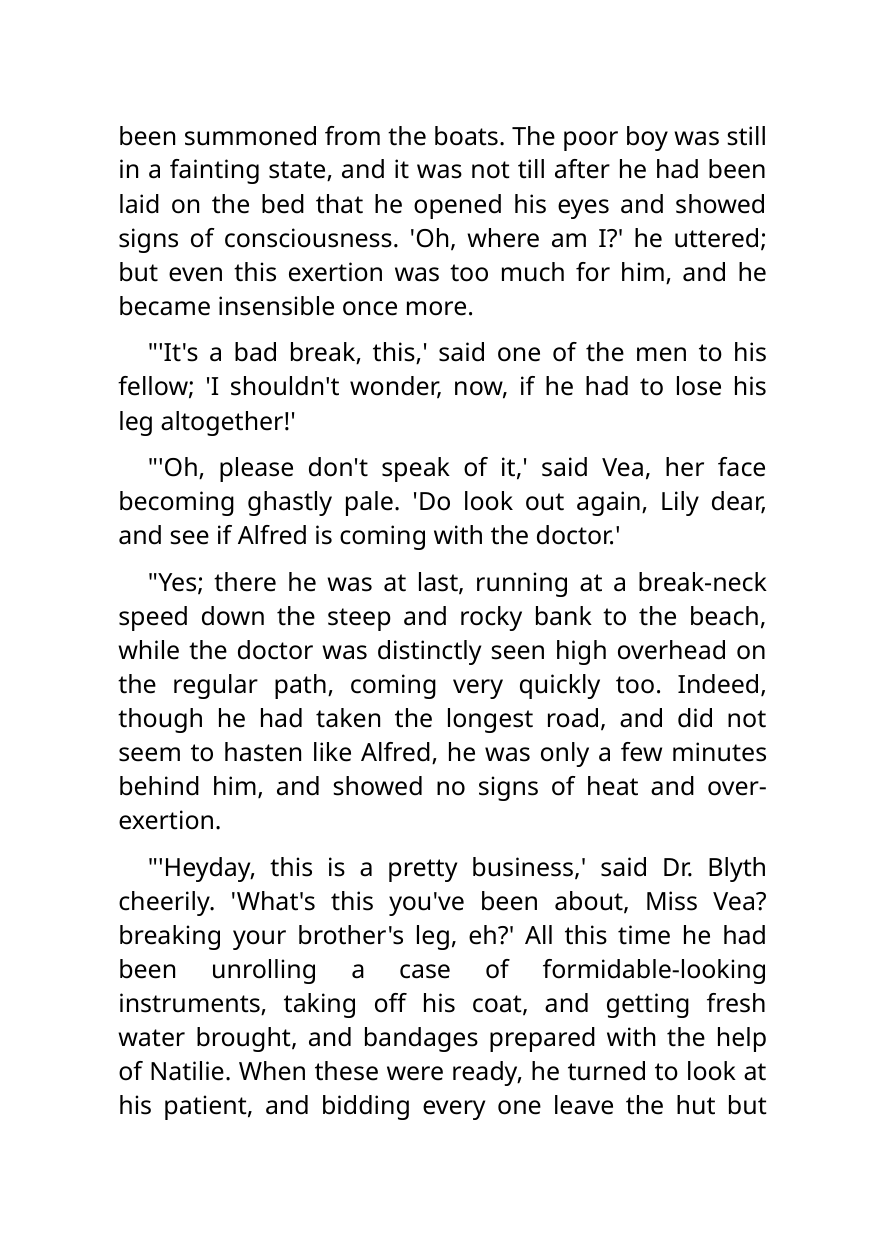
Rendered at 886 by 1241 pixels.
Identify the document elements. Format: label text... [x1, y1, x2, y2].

text been summoned from the boats. The poor boy was still in a fainting state, and it was not till after he had been laid on the bed that he opened his eyes and showed signs of consciousness. 'Oh, where am I?' he uttered; but even this exertion was too much for him, and he became insensible once more. [118, 118, 768, 322]
text "'It's a bad break, this,' said one of the men to his fellow; 'I shouldn't wonder, now, if he had to lose his leg altogether!' [118, 335, 768, 437]
text "Yes; there he was at last, running at a break-neck speed down the steep and rocky bank to the beach, while the doctor was distinctly seen high overhead on the regular path, coming very quickly too. Indeed, though he had taken the longest road, and did not seem to hasten like Alfred, he was only a few minutes behind him, and showed no signs of heat and over-exertion. [118, 564, 768, 837]
text "'Oh, please don't speak of it,' said Vea, her face becoming ghastly pale. 'Do look out again, Lily dear, and see if Alfred is coming with the doctor.' [118, 450, 768, 552]
text "'Heyday, this is a pretty business,' said Dr. Blyth cheerily. 'What's this you've been about, Miss Vea? breaking your brother's leg, eh?' All this time he had been unrolling a case of formidable-looking instruments, taking off his coat, and getting fresh water brought, and bandages prepared with the help of Natilie. When these were ready, he turned to look at his patient, and bidding every one leave the hut but [118, 849, 768, 1122]
